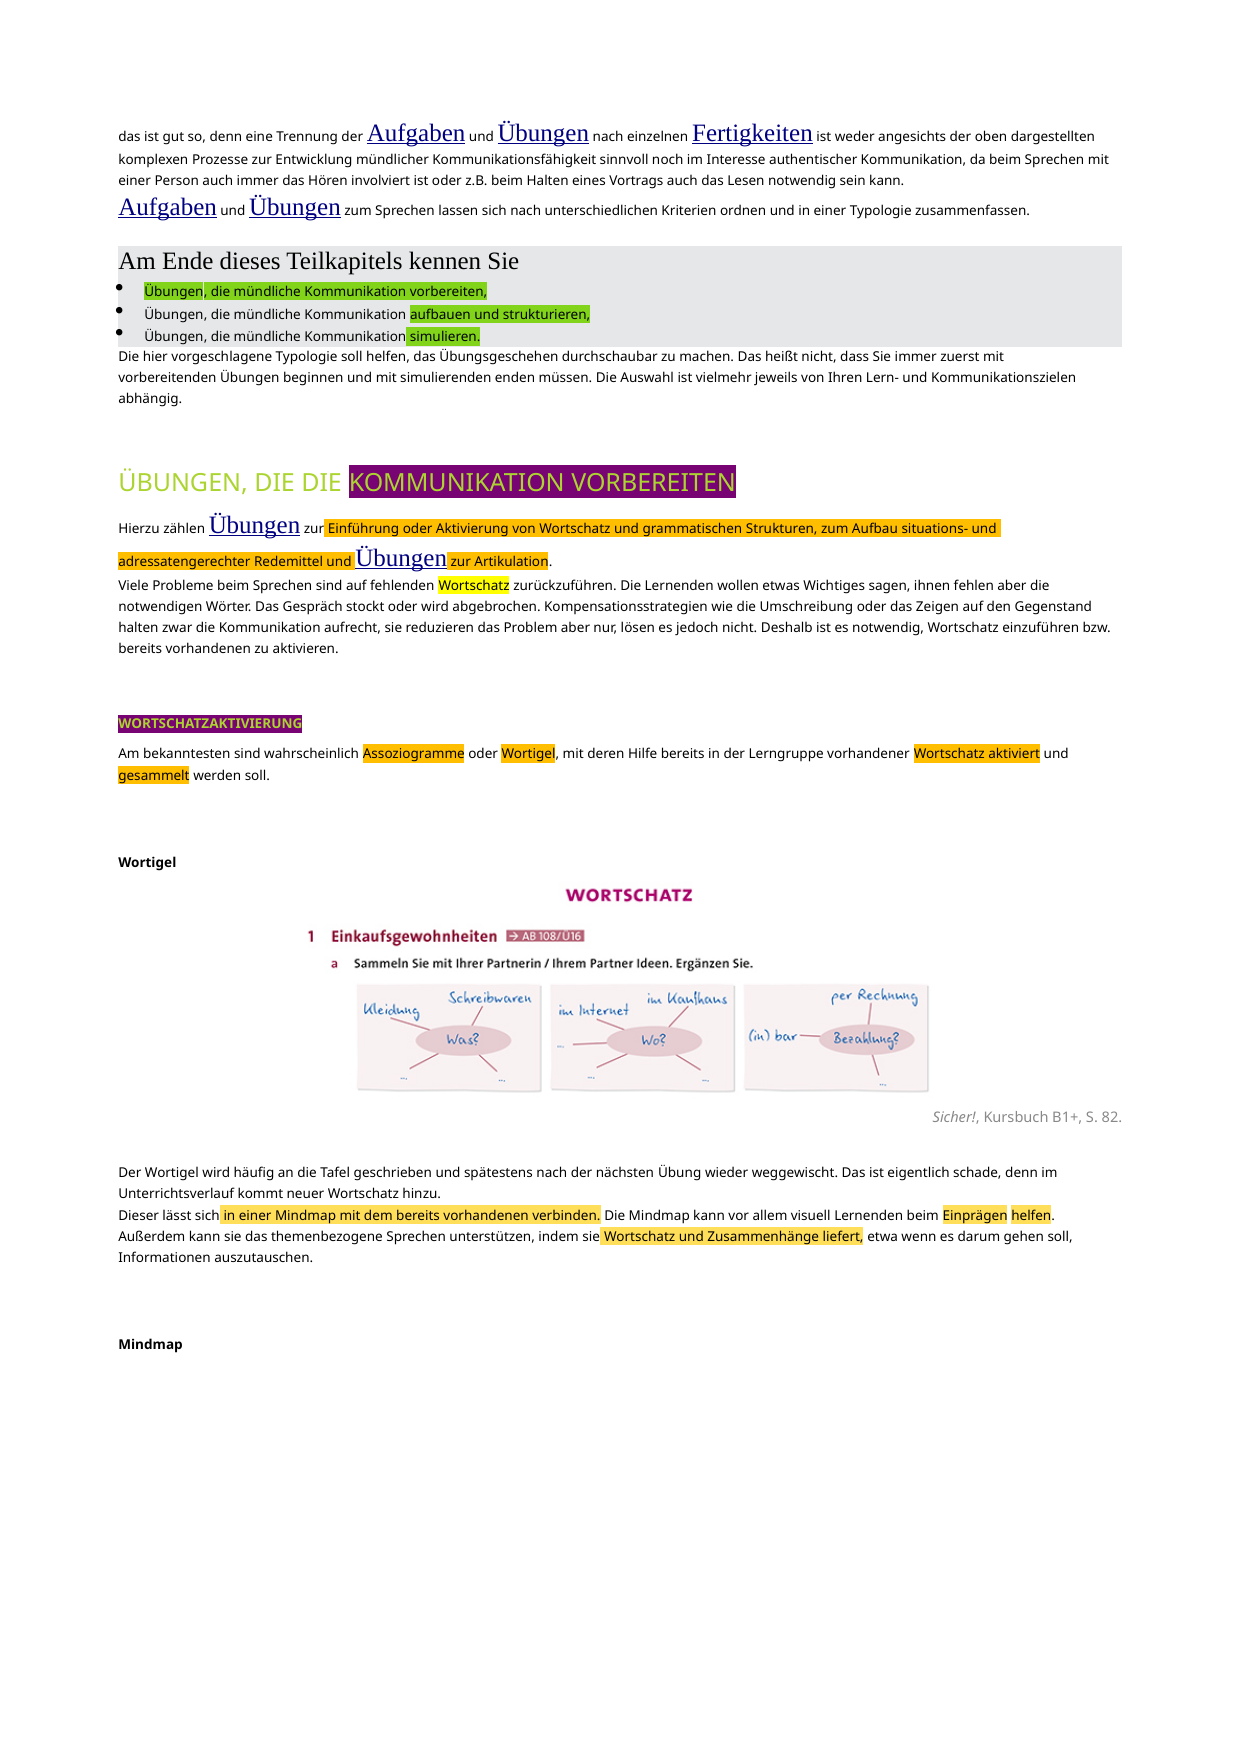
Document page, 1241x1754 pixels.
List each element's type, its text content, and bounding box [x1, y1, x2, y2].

text Viele Probleme beim Sprechen sind auf fehlenden Wortschatz zurückzuführen. Die Lernenden wollen etwas Wichtiges sagen, ihnen fehlen aber die notwendigen Wörter. Das Gespräch stockt oder wird abgebrochen. Kompensationsstrategien wie die Umschreibung oder das Zeigen auf den Gegenstand halten zwar die Kommunikation aufrecht, sie reduzieren das Problem aber nur, lösen es jedoch nicht. Deshalb ist es notwendig, Wortschatz einzuführen bzw. bereits vorhandenen zu aktivieren. [118, 576, 1122, 658]
text Mindmap [118, 1335, 1122, 1353]
text Hierzu zählen Übungen zur Einführung oder Aktivierung von Wortschatz und grammatischen Strukturen, zum Aufbau situations- und adressatengerechter Redemittel und Übungen zur Artikulation. [118, 510, 1122, 572]
subtitle WORTSCHATZAKTIVIERUNG [118, 714, 1122, 733]
text Am bekanntesten sind wahrscheinlich Assoziogramme oder Wortigel, mit deren Hilfe bereits in der Lerngruppe vorhandener Wortschatz aktiviert und gesammelt werden soll. [118, 744, 1122, 784]
subtitle ÜBUNGEN, DIE DIE KOMMUNIKATION VORBEREITEN [118, 464, 1122, 498]
text Die hier vorgeschlagene Typologie soll helfen, das Übungsgeschehen durchschaubar zu machen. Das heißt nicht, dass Sie immer zuerst mit vorbereitenden Übungen beginnen und mit simulierenden enden müssen. Die Auswahl ist vielmehr jeweils von Ihren Lern- und Kommunikationszielen abhängig. [118, 347, 1122, 408]
text Am Ende dieses Teilkapitels kennen Sie [118, 246, 1122, 275]
text das ist gut so, denn eine Trennung der Aufgaben und Übungen nach einzelnen Fertigkeiten ist weder angesichts der oben dargestellten komplexen Prozesse zur Entwicklung mündlicher Kommunikationsfähigkeit sinnvoll noch im Interesse authentischer Kommunikation, da beim Sprechen mit einer Person auch immer das Hören involviert ist oder z.B. beim Halten eines Vortrags auch das Lesen notwendig sein kann. [118, 118, 1122, 189]
list Übungen, die mündliche Kommunikation aufbauen und strukturieren, [118, 302, 1122, 324]
text Sicher!, Kursbuch B1+, S. 82. [118, 1107, 1122, 1127]
list Übungen, die mündliche Kommunikation vorbereiten, [118, 279, 1122, 302]
picture [292, 873, 949, 1103]
text Wortigel [118, 853, 1122, 871]
text Dieser lässt sich in einer Mindmap mit dem bereits vorhandenen verbinden. Die Mindmap kann vor allem visuell Lernenden beim Einprägen helfen. Außerdem kann sie das themenbezogene Sprechen unterstützen, indem sie Wortschatz und Zusammenhänge liefert, etwa wenn es darum gehen soll, Informationen auszutauschen. [118, 1205, 1122, 1266]
text Der Wortigel wird häufig an die Tafel geschrieben und spätestens nach der nächsten Übung wieder weggewischt. Das ist eigentlich schade, denn im Unterrichtsverlauf kommt neuer Wortschatz hinzu. [118, 1163, 1122, 1203]
text Aufgaben und Übungen zum Sprechen lassen sich nach unterschiedlichen Kriterien ordnen und in einer Typologie zusammenfassen. [118, 192, 1122, 221]
list Übungen, die mündliche Kommunikation simulieren. [118, 324, 1122, 347]
